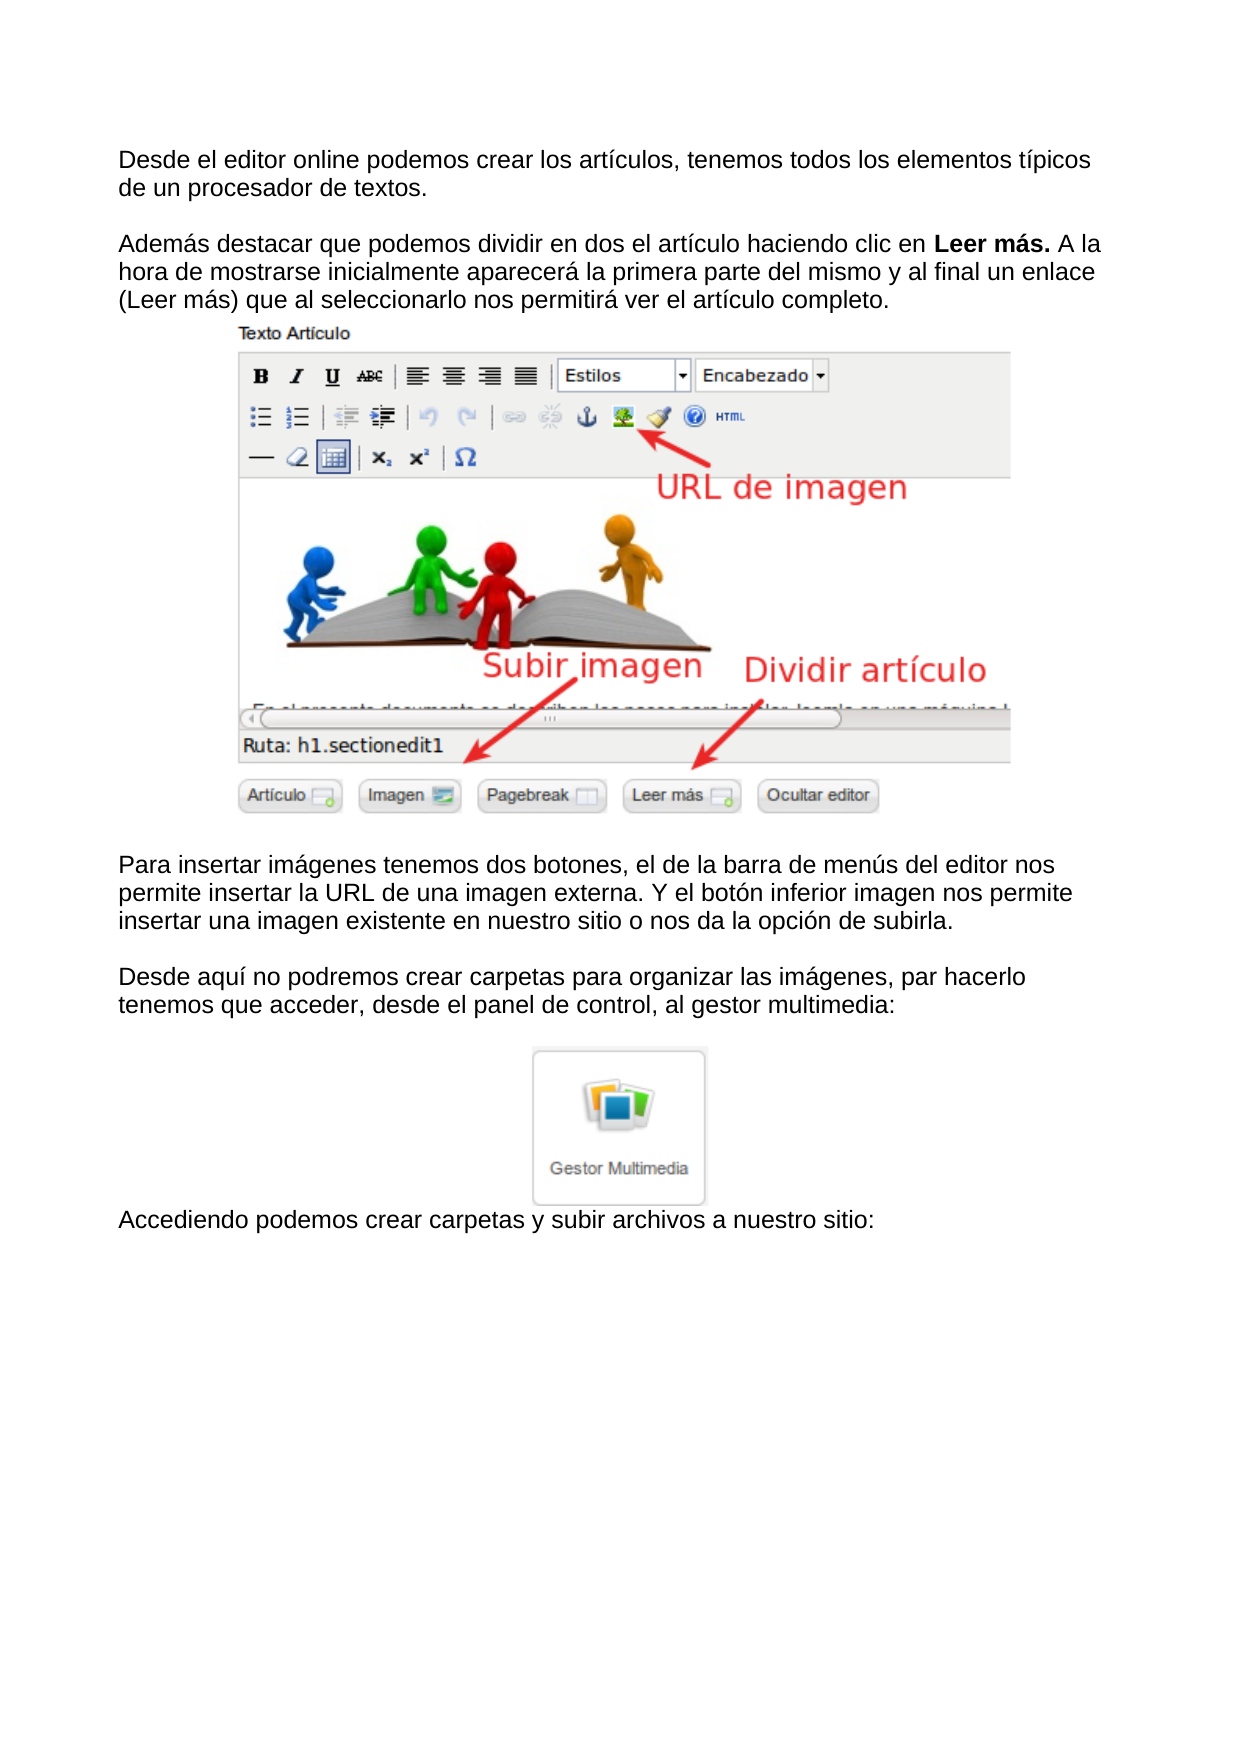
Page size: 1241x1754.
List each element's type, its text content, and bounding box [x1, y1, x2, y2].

text Desde el editor online podemos crear los artículos, tenemos todos los elementos típicos de un procesador de textos. [118, 146, 1122, 202]
text Accediendo podemos crear carpetas y subir archivos a nuestro sitio: [118, 1144, 1122, 1233]
picture [229, 313, 1011, 823]
text Para insertar imágenes tenemos dos botones, el de la barra de menús del editor nos permite insertar la URL de una imagen externa. Y el botón inferior imagen nos permite insertar una imagen existente en nuestro sitio o nos da la opción de subirla. [118, 851, 1122, 934]
text Desde aquí no podremos crear carpetas para organizar las imágenes, par hacerlo tenemos que acceder, desde el panel de control, al gestor multimedia: [118, 962, 1122, 1018]
text Además destacar que podemos dividir en dos el artículo haciendo clic en Leer más. A la hora de mostrarse inicialmente aparecerá la primera parte del mismo y al final un enlace (Leer más) que al seleccionarlo nos permitirá ver el artículo completo. [118, 230, 1122, 313]
picture [531, 1046, 709, 1206]
